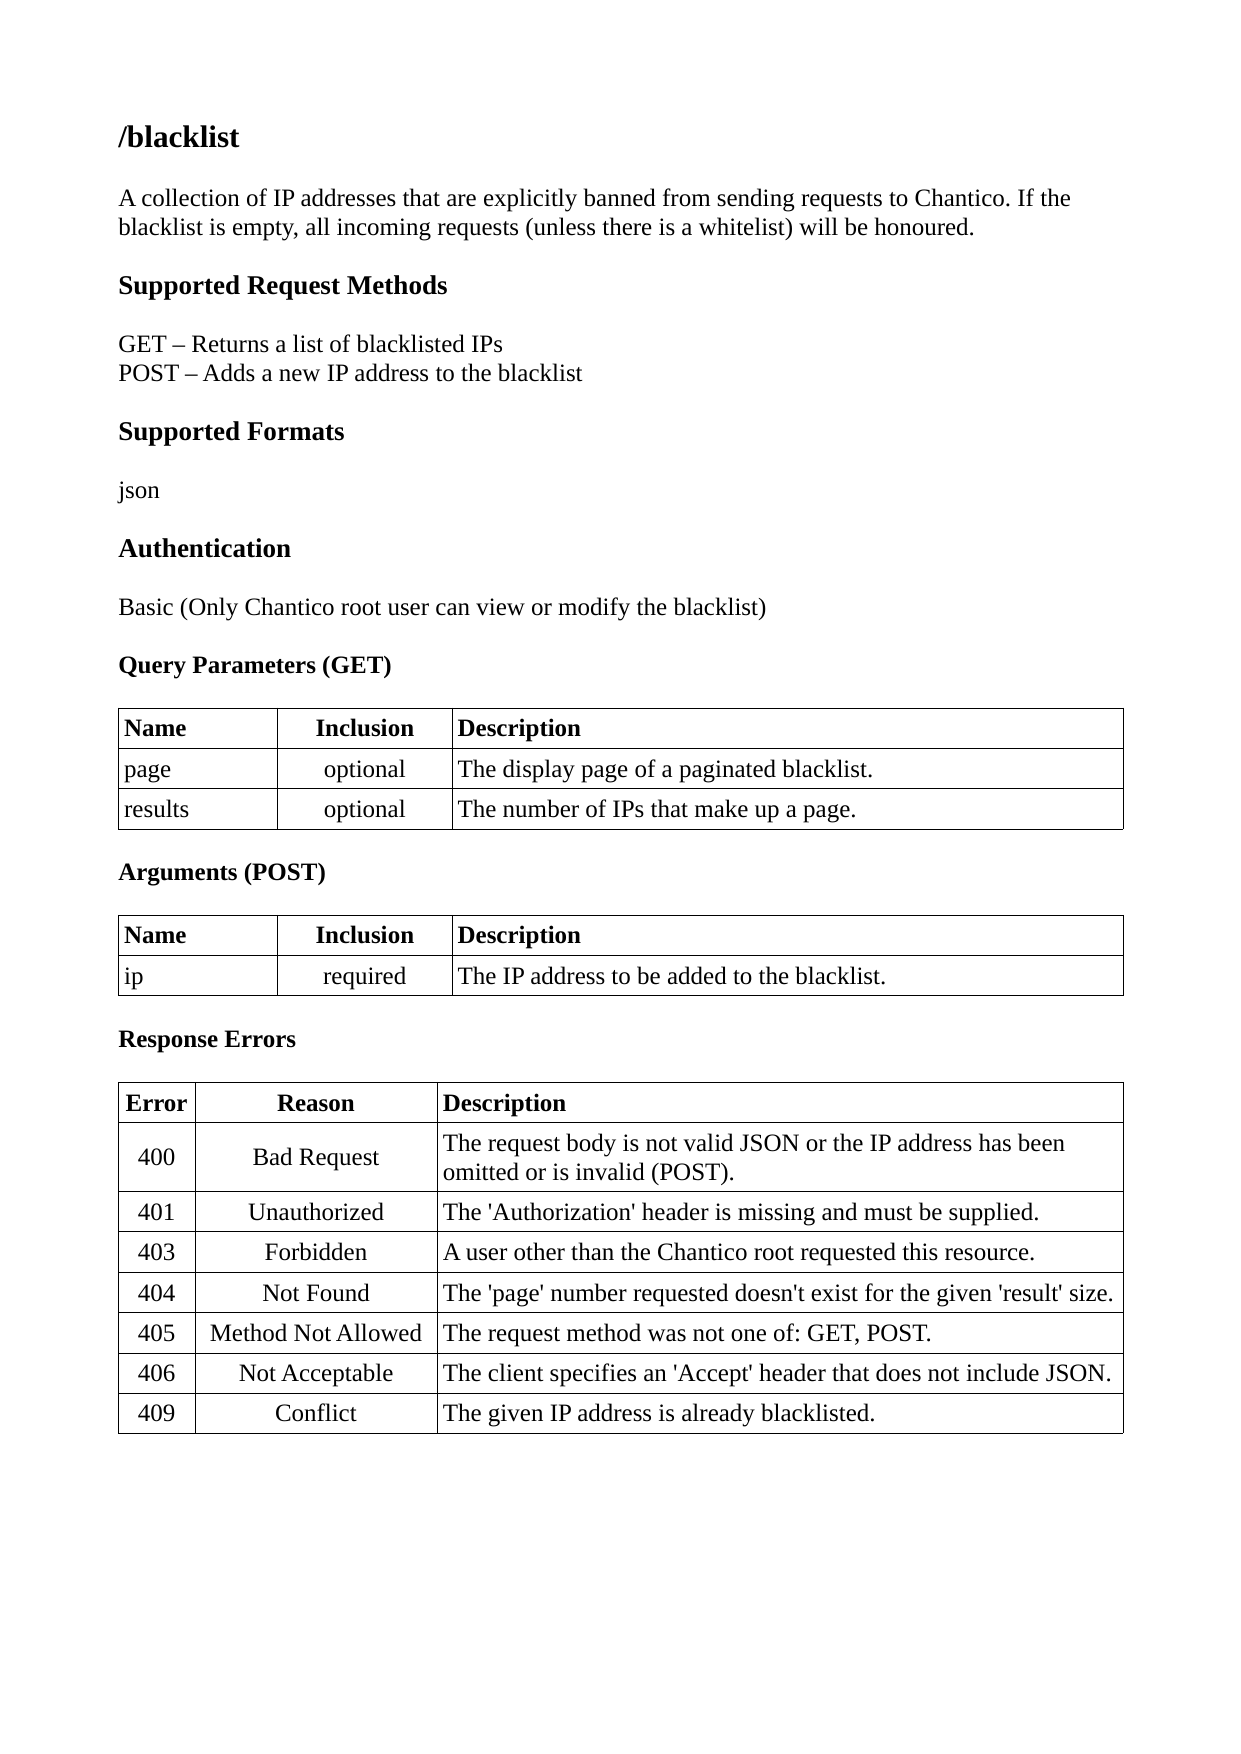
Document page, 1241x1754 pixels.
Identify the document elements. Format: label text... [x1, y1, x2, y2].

table_header Inclusion [278, 709, 452, 748]
table_header Description [453, 916, 1123, 955]
table_header Description [438, 1083, 1123, 1122]
text json [118, 475, 1122, 504]
table_cell 405 [119, 1313, 195, 1352]
table_header Description [453, 709, 1123, 748]
table_header Error [119, 1083, 195, 1122]
table_cell results [119, 789, 277, 828]
text A collection of IP addresses that are explicitly banned from sending requests to Chantico. If the blacklist is empty, all incoming requests (unless there is a whitelist) will be honoured. [118, 183, 1122, 240]
text Basic (Only Chantico root user can view or modify the blacklist) [118, 592, 1122, 621]
table_cell The IP address to be added to the blacklist. [453, 956, 1123, 995]
text /blacklist [118, 118, 1122, 154]
table_cell Conflict [196, 1394, 437, 1433]
table_cell 409 [119, 1394, 195, 1433]
text Authentication [118, 533, 1122, 564]
text GET – Returns a list of blacklisted IPs [118, 329, 1122, 358]
table_cell 401 [119, 1192, 195, 1231]
table_cell The given IP address is already blacklisted. [438, 1394, 1123, 1433]
text Supported Formats [118, 415, 1122, 446]
table_header Name [119, 709, 277, 748]
table_cell 404 [119, 1273, 195, 1312]
table_cell 403 [119, 1232, 195, 1272]
text Arguments (POST) [118, 857, 1122, 886]
table_cell 406 [119, 1354, 195, 1393]
table_cell Unauthorized [196, 1192, 437, 1231]
table_cell required [278, 956, 452, 995]
table_cell page [119, 749, 277, 788]
table_cell optional [278, 749, 452, 788]
table_cell The 'page' number requested doesn't exist for the given 'result' size. [438, 1273, 1123, 1312]
text Response Errors [118, 1024, 1122, 1053]
text POST – Adds a new IP address to the blacklist [118, 358, 1122, 386]
table_cell The number of IPs that make up a page. [453, 789, 1123, 828]
table_cell Not Acceptable [196, 1354, 437, 1393]
table_cell 400 [119, 1123, 195, 1191]
table_header Name [119, 916, 277, 955]
table_cell A user other than the Chantico root requested this resource. [438, 1232, 1123, 1272]
table_cell Method Not Allowed [196, 1313, 437, 1352]
table_cell The 'Authorization' header is missing and must be supplied. [438, 1192, 1123, 1231]
table_cell Not Found [196, 1273, 437, 1312]
text Query Parameters (GET) [118, 650, 1122, 679]
table_cell The request body is not valid JSON or the IP address has been omitted or is invalid (POST). [438, 1123, 1123, 1191]
table_header Reason [196, 1083, 437, 1122]
text Supported Request Methods [118, 269, 1122, 300]
table_cell The client specifies an 'Accept' header that does not include JSON. [438, 1354, 1123, 1393]
table_cell The display page of a paginated blacklist. [453, 749, 1123, 788]
table_cell Bad Request [196, 1123, 437, 1191]
table_cell Forbidden [196, 1232, 437, 1272]
table_cell optional [278, 789, 452, 828]
table_cell The request method was not one of: GET, POST. [438, 1313, 1123, 1352]
table_cell ip [119, 956, 277, 995]
table_header Inclusion [278, 916, 452, 955]
